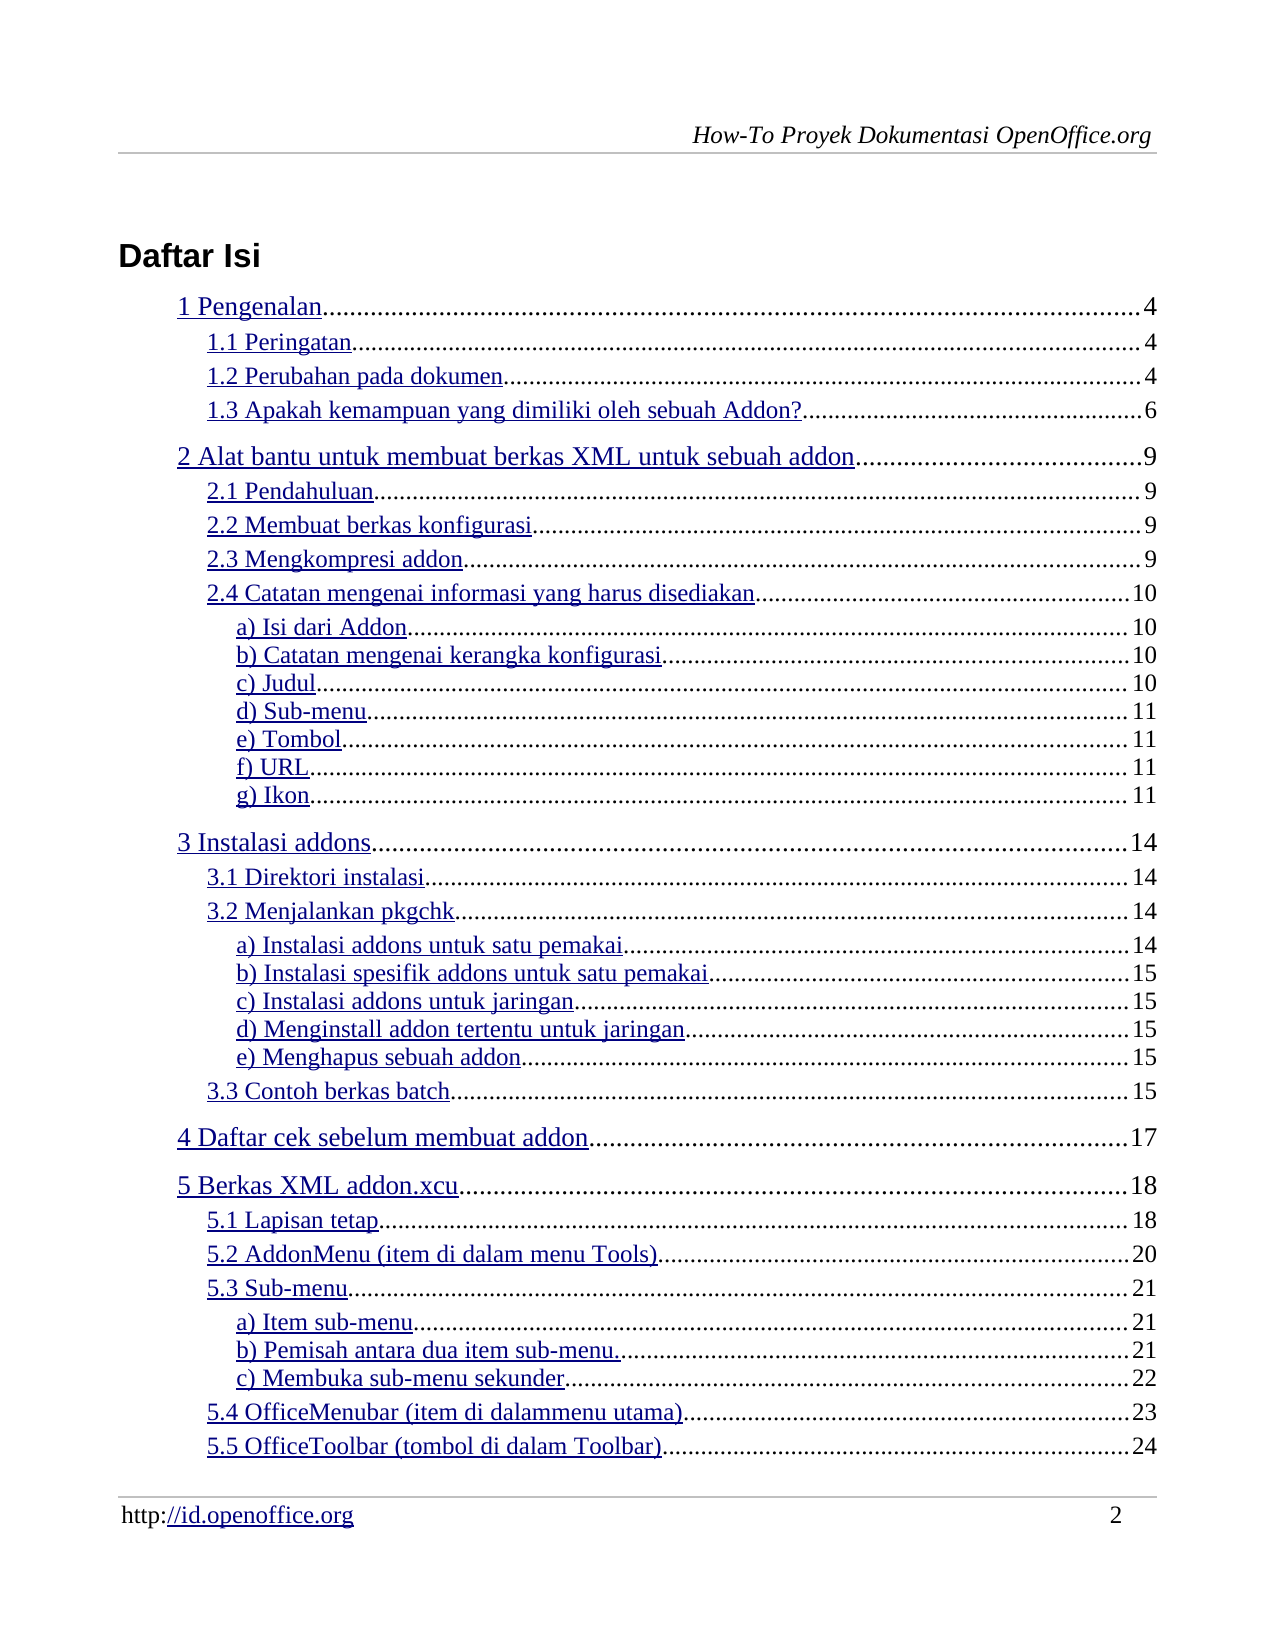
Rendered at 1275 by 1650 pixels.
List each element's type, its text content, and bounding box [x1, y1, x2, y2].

text b) Instalasi spesifik addons untuk satu pemakai 15 [236, 959, 1157, 987]
text a) Instalasi addons untuk satu pemakai 14 [236, 931, 1157, 959]
text 2.1 Pendahuluan 9 [207, 477, 1157, 505]
subtitle Daftar Isi [118, 237, 1157, 274]
text d) Sub-menu 11 [236, 697, 1157, 725]
text 5.3 Sub-menu 21 [207, 1274, 1157, 1302]
text 5.2 AddonMenu (item di dalam menu Tools) 20 [207, 1240, 1157, 1268]
text 3 Instalasi addons 14 [177, 827, 1157, 857]
text 2.2 Membuat berkas konfigurasi 9 [207, 511, 1157, 539]
text c) Instalasi addons untuk jaringan 15 [236, 987, 1157, 1015]
text 2.3 Mengkompresi addon 9 [207, 545, 1157, 573]
text c) Membuka sub-menu sekunder 22 [236, 1364, 1157, 1392]
text 5.1 Lapisan tetap 18 [207, 1206, 1157, 1234]
text e) Menghapus sebuah addon 15 [236, 1043, 1157, 1071]
text 2 Alat bantu untuk membuat berkas XML untuk sebuah addon 9 [177, 441, 1157, 471]
text c) Judul 10 [236, 669, 1157, 697]
text e) Tombol 11 [236, 725, 1157, 753]
text a) Isi dari Addon 10 [236, 613, 1157, 641]
text 1.3 Apakah kemampuan yang dimiliki oleh sebuah Addon? 6 [207, 396, 1157, 424]
text 5.4 OfficeMenubar (item di dalammenu utama) 23 [207, 1398, 1157, 1426]
text b) Catatan mengenai kerangka konfigurasi 10 [236, 641, 1157, 669]
text 1.2 Perubahan pada dokumen 4 [207, 362, 1157, 390]
text 3.1 Direktori instalasi 14 [207, 863, 1157, 891]
text a) Item sub-menu 21 [236, 1308, 1157, 1336]
text 5 Berkas XML addon.xcu 18 [177, 1170, 1157, 1200]
text 2.4 Catatan mengenai informasi yang harus disediakan 10 [207, 579, 1157, 607]
text 5.5 OfficeToolbar (tombol di dalam Toolbar) 24 [207, 1432, 1157, 1460]
text 1 Pengenalan 4 [177, 292, 1157, 322]
text 3.3 Contoh berkas batch 15 [207, 1077, 1157, 1105]
text b) Pemisah antara dua item sub-menu. 21 [236, 1336, 1157, 1364]
text 3.2 Menjalankan pkgchk 14 [207, 897, 1157, 925]
text f) URL 11 [236, 753, 1157, 781]
text 1.1 Peringatan 4 [207, 328, 1157, 356]
text g) Ikon 11 [236, 781, 1157, 809]
text 4 Daftar cek sebelum membuat addon 17 [177, 1123, 1157, 1153]
text d) Menginstall addon tertentu untuk jaringan 15 [236, 1015, 1157, 1043]
